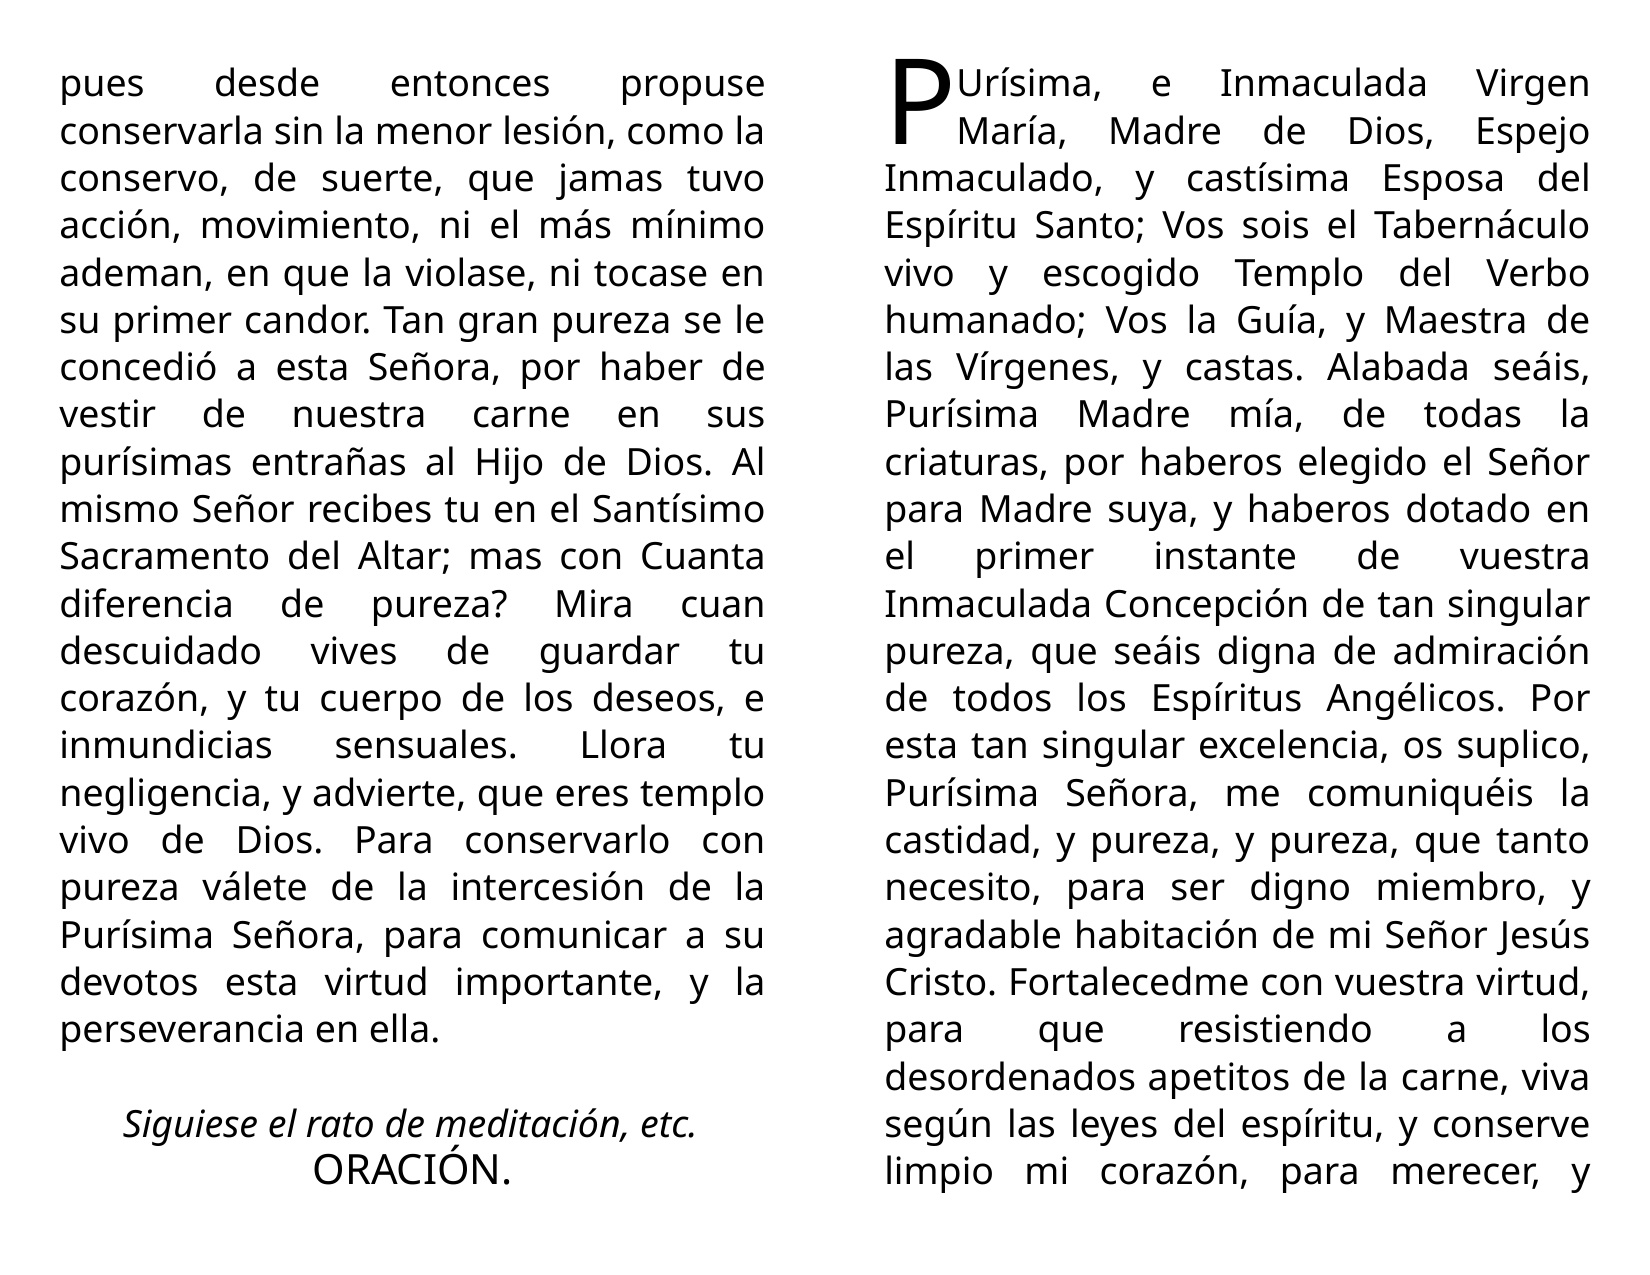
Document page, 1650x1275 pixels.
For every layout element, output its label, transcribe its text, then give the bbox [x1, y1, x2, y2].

text Siguiese el rato de meditación, etc. [59, 1099, 766, 1147]
text ORACIÓN. [59, 1147, 766, 1194]
text PUrísima, e Inmaculada Virgen María, Madre de Dios, Espejo Inmaculado, y castísima Esposa del Espíritu Santo; Vos sois el Tabernáculo vivo y escogido Templo del Verbo humanado; Vos la Guía, y Maestra de las Vírgenes, y castas. Alabada seáis, Purísima Madre mía, de todas la criaturas, por haberos elegido el Señor para Madre suya, y haberos dotado en el primer instante de vuestra Inmaculada Concepción de tan singular pureza, que seáis digna de admiración de todos los Espíritus Angélicos. Por esta tan singular excelencia, os suplico, Purísima Señora, me comuniquéis la castidad, y pureza, y pureza, que tanto necesito, para ser digno miembro, y agradable habitación de mi Señor Jesús Cristo. Fortalecedme con vuestra virtud, para que resistiendo a los desordenados apetitos de la carne, viva según las leyes del espíritu, y conserve limpio mi corazón, para merecer, y [884, 59, 1591, 1194]
text pues desde entonces propuse conservarla sin la menor lesión, como la conservo, de suerte, que jamas tuvo acción, movimiento, ni el más mínimo ademan, en que la violase, ni tocase en su primer candor. Tan gran pureza se le concedió a esta Señora, por haber de vestir de nuestra carne en sus purísimas entrañas al Hijo de Dios. Al mismo Señor recibes tu en el Santísimo Sacramento del Altar; mas con Cuanta diferencia de pureza? Mira cuan descuidado vives de guardar tu corazón, y tu cuerpo de los deseos, e inmundicias sensuales. Llora tu negligencia, y advierte, que eres templo vivo de Dios. Para conservarlo con pureza válete de la intercesión de la Purísima Señora, para comunicar a su devotos esta virtud importante, y la perseverancia en ella. [59, 59, 766, 1052]
